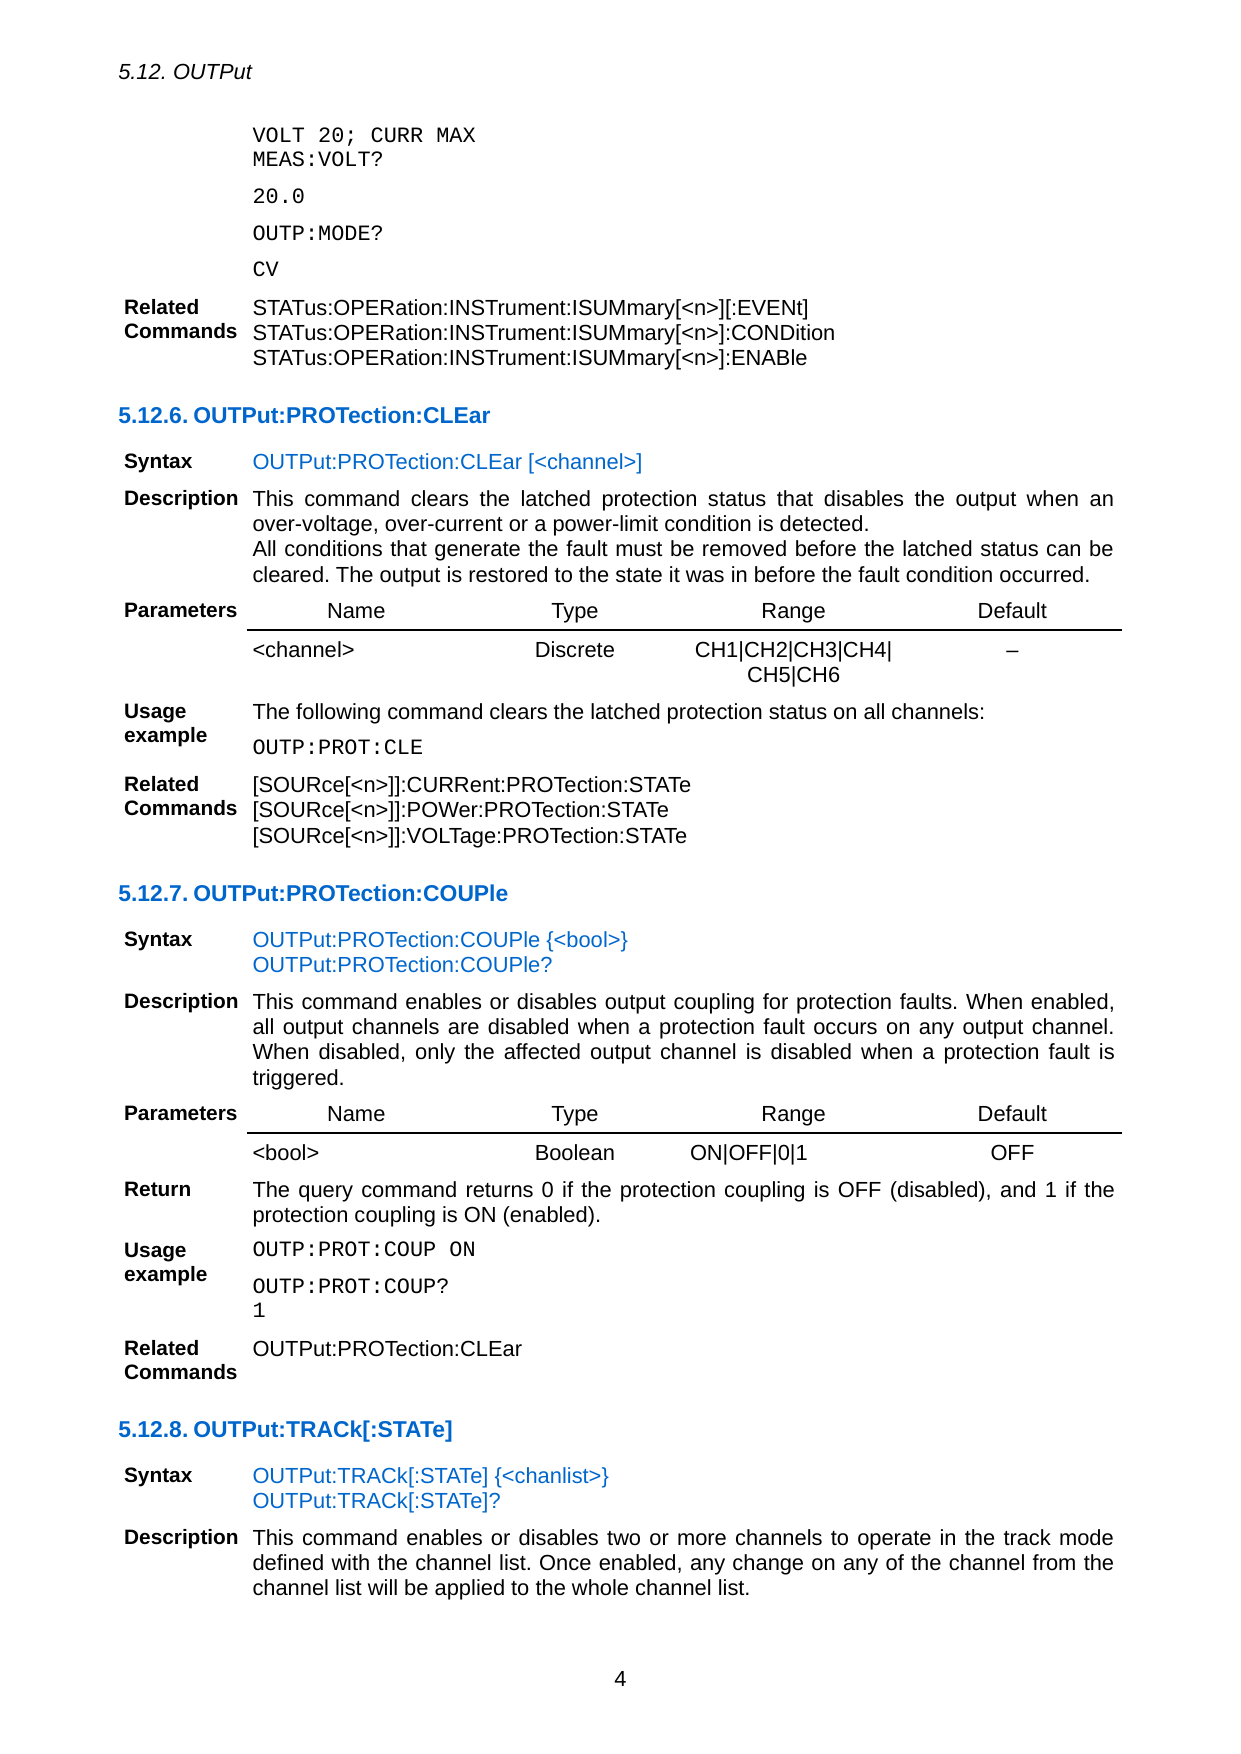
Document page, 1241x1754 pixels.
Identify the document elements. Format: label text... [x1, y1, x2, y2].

table_cell Name [247, 1095, 465, 1132]
table_cell Discrete [465, 631, 684, 693]
table_cell The following command clears the latched protection status on all channels: OUTP:PROT:CLE [247, 693, 1122, 766]
table_cell Type [465, 1095, 684, 1132]
table_cell Description [118, 1519, 247, 1631]
table_cell This command enables or disables two or more channels to operate in the track mode defined with the channel list. Once enabled, any change on any of the channel from the channel list will be applied to the whole channel list. [247, 1519, 1122, 1631]
table_header Syntax [118, 444, 247, 480]
table_cell This command clears the latched protection status that disables the output when an over-voltage, over-current or a power-limit condition is detected. All conditions that generate the fault must be removed before the latched status can be cleared. The output is restored to the state it was in before the fault condition occurred. [247, 480, 1122, 592]
table_cell – [903, 631, 1122, 693]
table_cell [SOURce[<n>]]:CURRent:PROTection:STATe [SOURce[<n>]]:POWer:PROTection:STATe [SOURce[<n>]]:VOLTage:PROTection:STATe [247, 766, 1122, 853]
table_cell OUTP:PROT:COUP ON OUTP:PROT:COUP? 1 [247, 1233, 1122, 1330]
table_cell Return [118, 1171, 247, 1233]
subtitle OUTPut:PROTection:COUPle [118, 880, 1122, 906]
table_cell Parameters [118, 1095, 247, 1171]
table_cell Usage example [118, 693, 247, 766]
subtitle OUTPut:PROTection:CLEar [118, 402, 1122, 429]
table_cell Name [247, 593, 465, 629]
table_cell Default [903, 1095, 1122, 1132]
table_cell <channel> [247, 631, 465, 693]
table_cell This command enables or disables output coupling for protection faults. When enabled, all output channels are disabled when a protection fault occurs on any output channel. When disabled, only the affected output channel is disabled when a protection fault is triggered. [247, 983, 1122, 1095]
table_cell Parameters [118, 593, 247, 693]
table_cell STATus:OPERation:INSTrument:ISUMmary[<n>][:EVENt] STATus:OPERation:INSTrument:ISUMmary[<n>]:CONDition STATus:OPERation:INSTrument:ISUMmary[<n>]:ENABle [247, 289, 1122, 376]
table_cell Description [118, 480, 247, 592]
table_cell Range [684, 593, 903, 629]
table_header Syntax [118, 921, 247, 983]
table_cell OFF [903, 1134, 1122, 1171]
table_header OUTPut:PROTection:CLEar [<channel>] [247, 444, 1122, 480]
table_cell [118, 106, 247, 289]
table_cell ON|OFF|0|1 [684, 1134, 903, 1171]
table_cell VOLT 20; CURR MAX MEAS:VOLT? 20.0 OUTP:MODE? CV [247, 106, 1122, 289]
table_cell CH1|CH2|CH3|CH4|CH5|CH6 [684, 631, 903, 693]
table_cell Usage example [118, 1233, 247, 1330]
subtitle OUTPut:TRACk[:STATe] [118, 1416, 1122, 1442]
table_cell The query command returns 0 if the protection coupling is OFF (disabled), and 1 if the protection coupling is ON (enabled). [247, 1171, 1122, 1233]
table_cell Related Commands [118, 289, 247, 376]
table_cell Type [465, 593, 684, 629]
table_cell <bool> [247, 1134, 465, 1171]
table_header Syntax [118, 1457, 247, 1519]
table_cell Related Commands [118, 1330, 247, 1389]
table_header OUTPut:PROTection:COUPle {<bool>} OUTPut:PROTection:COUPle? [247, 921, 1122, 983]
table_cell Default [903, 593, 1122, 629]
table_cell Range [684, 1095, 903, 1132]
table_cell Description [118, 983, 247, 1095]
table_header OUTPut:TRACk[:STATe] {<chanlist>} OUTPut:TRACk[:STATe]? [247, 1457, 1122, 1519]
table_cell Boolean [465, 1134, 684, 1171]
table_cell Related Commands [118, 766, 247, 853]
table_cell OUTPut:PROTection:CLEar [247, 1330, 1122, 1389]
